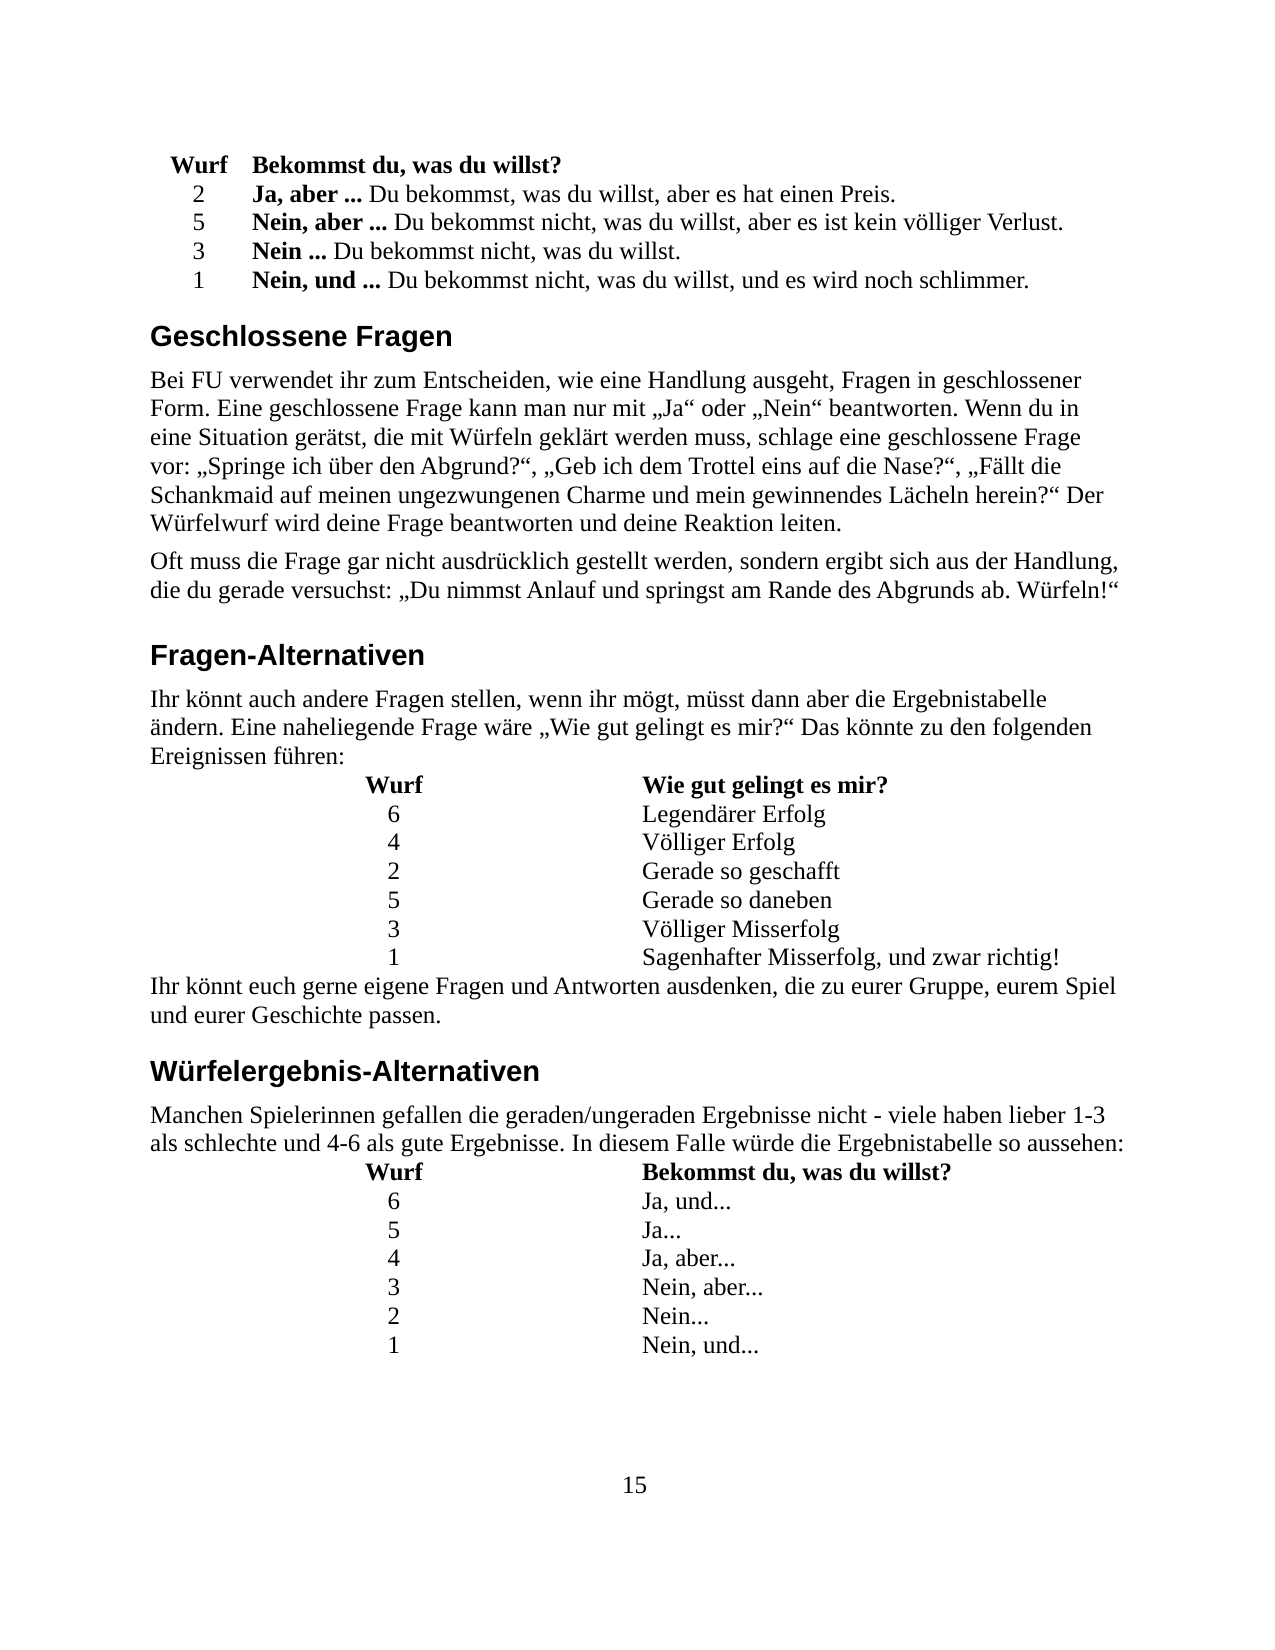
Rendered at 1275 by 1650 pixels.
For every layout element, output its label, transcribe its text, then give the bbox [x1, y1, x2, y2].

text Manchen Spielerinnen gefallen die geraden/ungeraden Ergebnisse nicht - viele haben lieber 1-3 als schlechte und 4-6 als gute Ergebnisse. In diesem Falle würde die Ergebnistabelle so aussehen: [150, 1100, 1125, 1157]
table_cell Sagenhafter Misserfolg, und zwar richtig! [638, 943, 1125, 971]
table_cell 4 [150, 1244, 637, 1272]
table_cell 5 [150, 885, 637, 914]
table_header Wurf [150, 1157, 637, 1186]
text Bei FU verwendet ihr zum Entscheiden, wie eine Handlung ausgeht, Fragen in geschlossener Form. Eine geschlossene Frage kann man nur mit „Ja“ oder „Nein“ beantworten. Wenn du in eine Situation gerätst, die mit Würfeln geklärt werden muss, schlage eine geschlossene Frage vor: „Springe ich über den Abgrund?“, „Geb ich dem Trottel eins auf die Nase?“, „Fällt die Schankmaid auf meinen ungezwungenen Charme und mein gewinnendes Lächeln herein?“ Der Würfelwurf wird deine Frage beantworten und deine Reaktion leiten. [150, 365, 1125, 537]
table_header Bekommst du, was du willst? [638, 1157, 1125, 1186]
subtitle Geschlossene Fragen [150, 319, 1125, 352]
table_cell 6 [150, 1186, 637, 1215]
table_header Bekommst du, was du willst? [248, 150, 1125, 179]
table_header Wurf [150, 770, 637, 799]
table_cell Gerade so geschafft [638, 856, 1125, 885]
table_cell Völliger Erfolg [638, 828, 1125, 856]
text Ihr könnt euch gerne eigene Fragen und Antworten ausdenken, die zu eurer Gruppe, eurem Spiel und eurer Geschichte passen. [150, 971, 1125, 1029]
table_cell Ja, aber... [638, 1244, 1125, 1272]
table_header Wie gut gelingt es mir? [638, 770, 1125, 799]
text Oft muss die Frage gar nicht ausdrücklich gestellt werden, sondern ergibt sich aus der Handlung, die du gerade versuchst: „Du nimmst Anlauf und springst am Rande des Abgrunds ab. Würfeln!“ [150, 546, 1125, 604]
table_cell 4 [150, 828, 637, 856]
table_cell Legendärer Erfolg [638, 799, 1125, 827]
table_cell Nein ... Du bekommst nicht, was du willst. [248, 236, 1125, 265]
table_cell 2 [150, 179, 247, 207]
table_cell 6 [150, 799, 637, 827]
table_cell 1 [150, 265, 247, 294]
table_cell 5 [150, 1215, 637, 1243]
text Ihr könnt auch andere Fragen stellen, wenn ihr mögt, müsst dann aber die Ergebnistabelle ändern. Eine naheliegende Frage wäre „Wie gut gelingt es mir?“ Das könnte zu den folgenden Ereignissen führen: [150, 684, 1125, 770]
table_cell Nein... [638, 1301, 1125, 1330]
table_cell Nein, und ... Du bekommst nicht, was du willst, und es wird noch schlimmer. [248, 265, 1125, 294]
table_header Wurf [150, 150, 247, 179]
table_cell 3 [150, 1272, 637, 1301]
table_cell Völliger Misserfolg [638, 914, 1125, 942]
subtitle Würfelergebnis-Alternativen [150, 1054, 1125, 1087]
table_cell Ja... [638, 1215, 1125, 1243]
table_cell Nein, aber... [638, 1272, 1125, 1301]
table_cell 3 [150, 236, 247, 265]
table_cell Ja, und... [638, 1186, 1125, 1215]
table_cell Ja, aber ... Du bekommst, was du willst, aber es hat einen Preis. [248, 179, 1125, 207]
table_cell 5 [150, 208, 247, 236]
table_cell 3 [150, 914, 637, 942]
table_cell Gerade so daneben [638, 885, 1125, 914]
table_cell Nein, aber ... Du bekommst nicht, was du willst, aber es ist kein völliger Verlust. [248, 208, 1125, 236]
table_cell 1 [150, 1330, 637, 1358]
table_cell 2 [150, 1301, 637, 1330]
table_cell 1 [150, 943, 637, 971]
subtitle Fragen-Alternativen [150, 638, 1125, 671]
table_cell 2 [150, 856, 637, 885]
table_cell Nein, und... [638, 1330, 1125, 1358]
